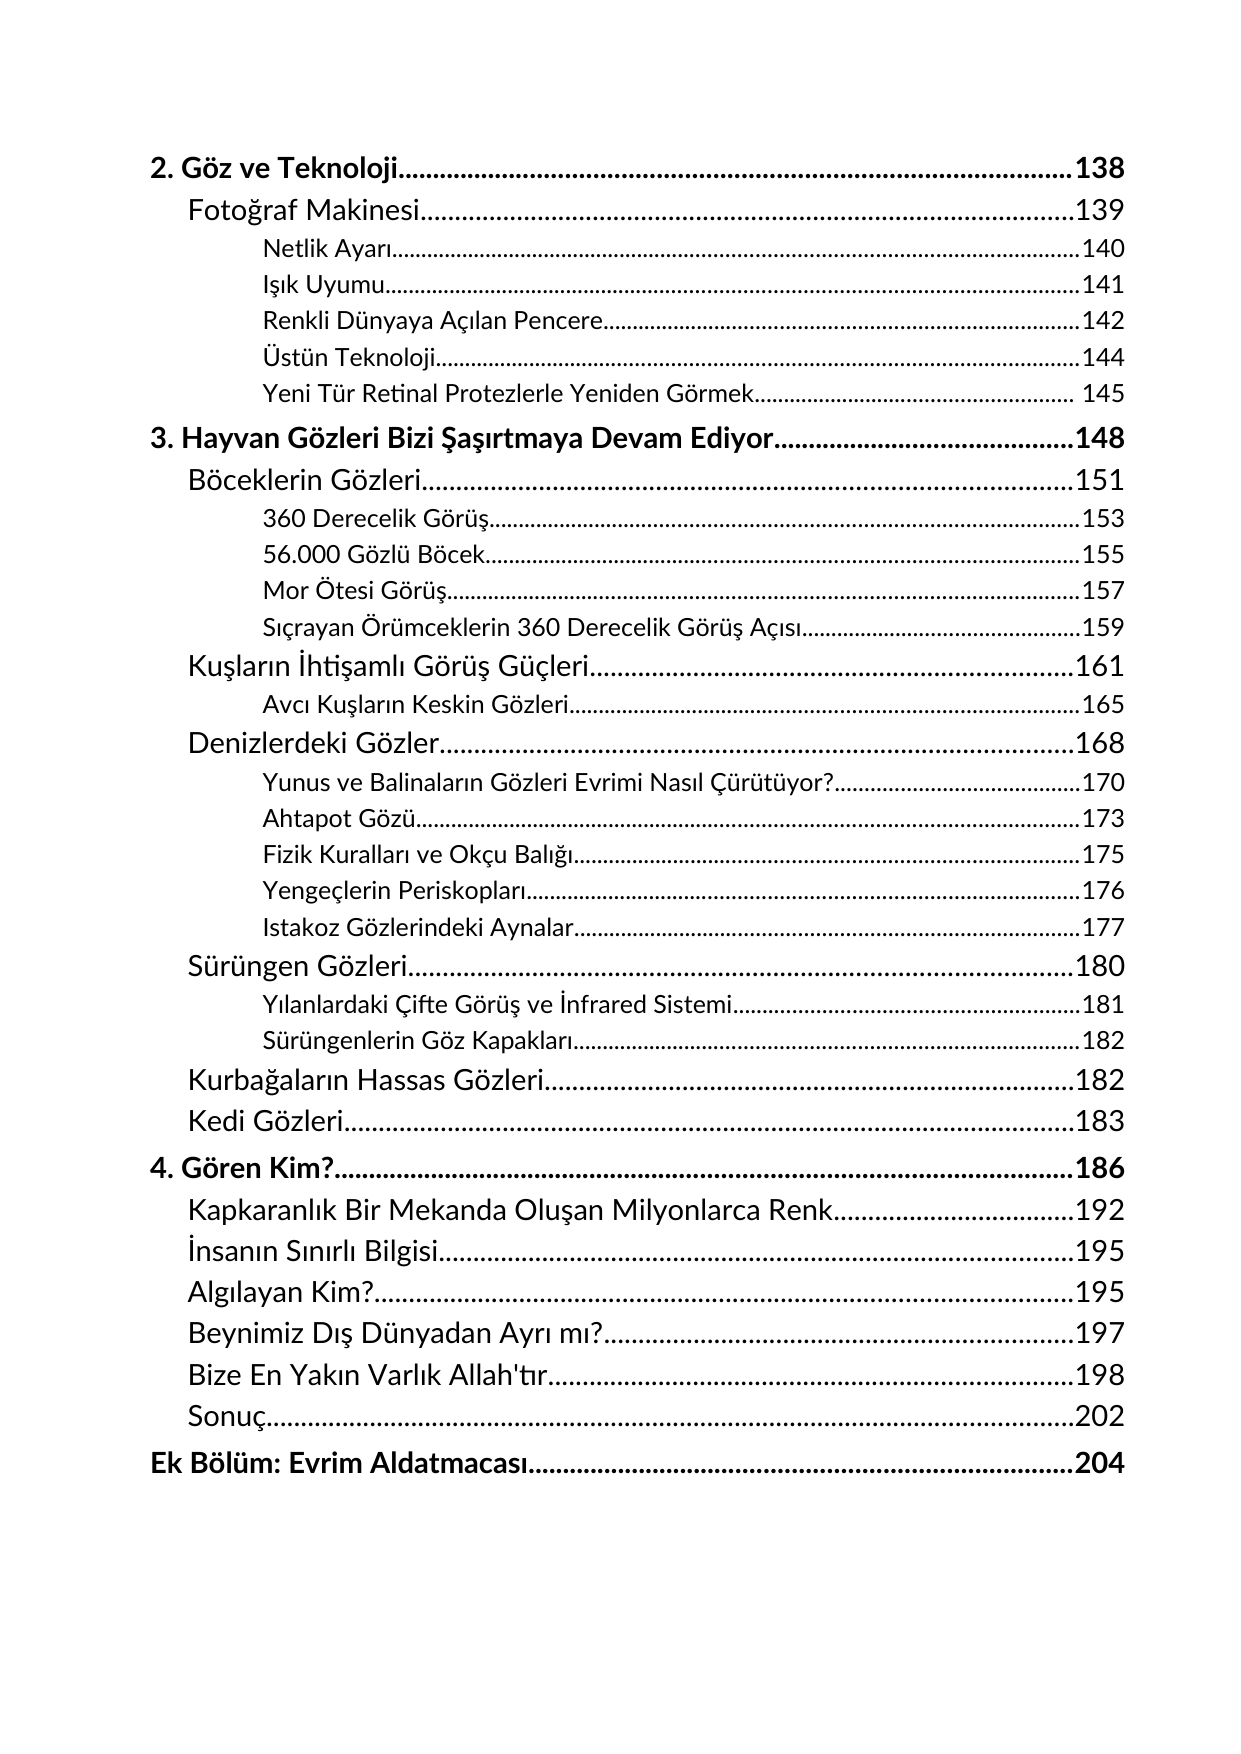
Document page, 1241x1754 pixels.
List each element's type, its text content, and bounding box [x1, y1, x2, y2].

subtitle Algılayan Kim? 195 [187, 1274, 1090, 1309]
subtitle İnsanın Sınırlı Bilgisi 195 [187, 1232, 1090, 1267]
subtitle Fizik Kuralları ve Okçu Balığı 175 [262, 839, 1090, 869]
subtitle 3. Hayvan Gözleri Bizi Şaşırtmaya Devam Ediyor 148 [150, 420, 1090, 455]
subtitle 2. Göz ve Teknoloji 138 [150, 150, 1090, 185]
subtitle Ahtapot Gözü 173 [262, 802, 1090, 832]
subtitle Böceklerin Gözleri 151 [187, 461, 1090, 496]
subtitle Kuşların İhtişamlı Görüş Güçleri 161 [187, 647, 1090, 682]
subtitle Fotoğraf Makinesi 139 [187, 191, 1090, 226]
subtitle Kapkaranlık Bir Mekanda Oluşan Milyonlarca Renk 192 [187, 1191, 1090, 1226]
subtitle Üstün Teknoloji 144 [262, 341, 1090, 371]
subtitle Renkli Dünyaya Açılan Pencere 142 [262, 305, 1090, 335]
subtitle Kedi Gözleri 183 [187, 1102, 1090, 1137]
subtitle Yeni Tür Retinal Protezlerle Yeniden Görmek 145 [262, 377, 1090, 407]
subtitle 360 Derecelik Görüş 153 [262, 502, 1090, 532]
subtitle Mor Ötesi Görüş 157 [262, 575, 1090, 605]
subtitle Netlik Ayarı 140 [262, 232, 1090, 262]
subtitle Işık Uyumu 141 [262, 269, 1090, 299]
subtitle Avcı Kuşların Keskin Gözleri 165 [262, 689, 1090, 719]
subtitle Denizlerdeki Gözler 168 [187, 725, 1090, 760]
subtitle Yılanlardaki Çifte Görüş ve İnfrared Sistemi 181 [262, 989, 1090, 1019]
subtitle Kurbağaların Hassas Gözleri 182 [187, 1061, 1090, 1096]
subtitle Beynimiz Dış Dünyadan Ayrı mı? 197 [187, 1315, 1090, 1350]
subtitle Bize En Yakın Varlık Allah'tır 198 [187, 1356, 1090, 1391]
subtitle 4. Gören Kim? 186 [150, 1150, 1090, 1185]
subtitle Sonuç 202 [187, 1397, 1090, 1432]
subtitle Yunus ve Balinaların Gözleri Evrimi Nasıl Çürütüyor? 170 [262, 766, 1090, 796]
subtitle Sürüngen Gözleri 180 [187, 947, 1090, 982]
subtitle Ek Bölüm: Evrim Aldatmacası 204 [150, 1445, 1090, 1480]
subtitle 56.000 Gözlü Böcek 155 [262, 539, 1090, 569]
subtitle Istakoz Gözlerindeki Aynalar 177 [262, 911, 1090, 941]
subtitle Yengeçlerin Periskopları 176 [262, 875, 1090, 905]
subtitle Sıçrayan Örümceklerin 360 Derecelik Görüş Açısı 159 [262, 611, 1090, 641]
subtitle Sürüngenlerin Göz Kapakları 182 [262, 1025, 1090, 1055]
